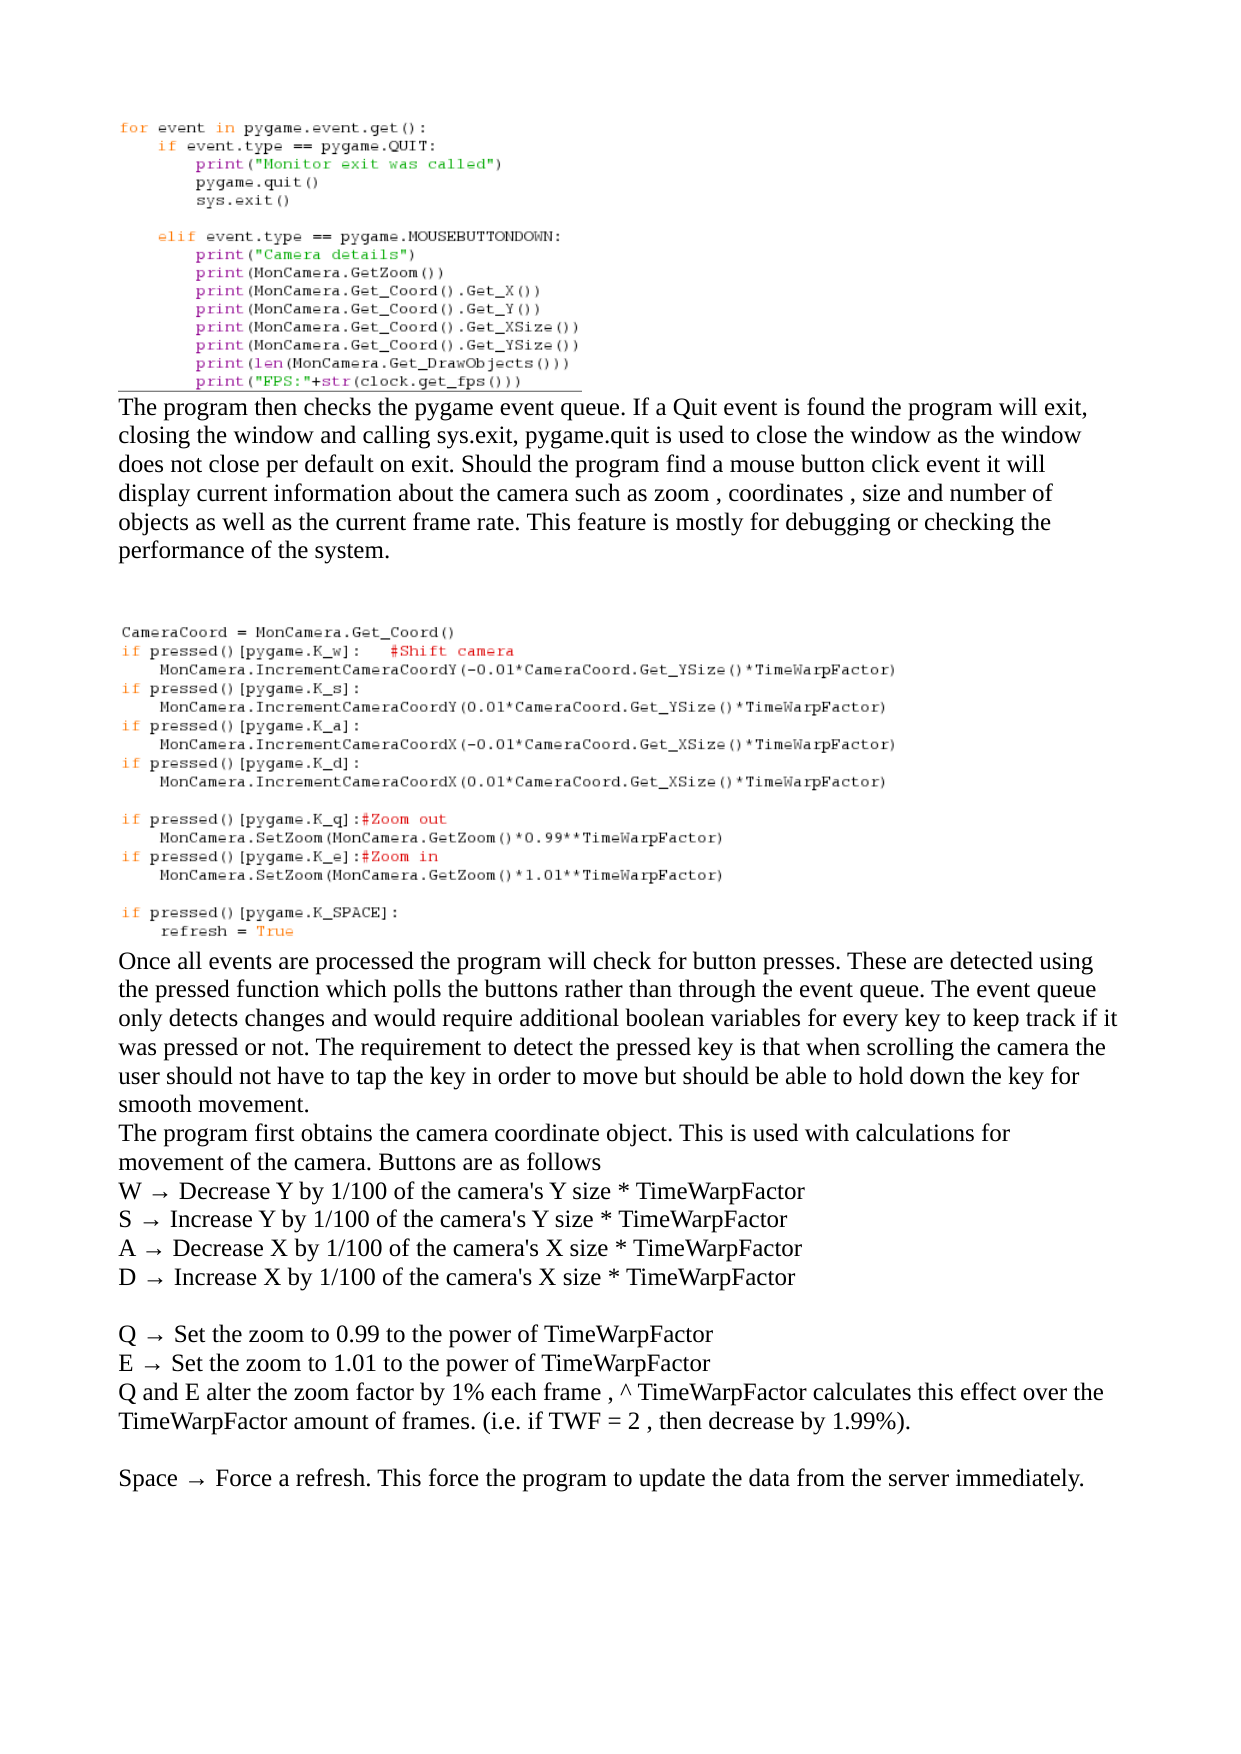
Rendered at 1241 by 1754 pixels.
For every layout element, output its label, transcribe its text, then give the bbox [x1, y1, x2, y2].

text Q and E alter the zoom factor by 1% each frame , ^ TimeWarpFactor calculates this effect over the TimeWarpFactor amount of frames. (i.e. if TWF = 2 , then decrease by 1.99%). [118, 1377, 1122, 1434]
text Q → Set the zoom to 0.99 to the power of TimeWarpFactor [118, 1319, 1122, 1348]
text D → Increase X by 1/100 of the camera's X size * TimeWarpFactor [118, 1262, 1122, 1291]
text W → Decrease Y by 1/100 of the camera's Y size * TimeWarpFactor [118, 1176, 1122, 1204]
text The program first obtains the camera coordinate object. This is used with calculations for movement of the camera. Buttons are as follows [118, 1118, 1122, 1176]
text A → Decrease X by 1/100 of the camera's X size * TimeWarpFactor [118, 1233, 1122, 1262]
picture [118, 621, 907, 946]
text E → Set the zoom to 1.01 to the power of TimeWarpFactor [118, 1348, 1122, 1377]
picture [118, 118, 582, 392]
text Space → Force a refresh. This force the program to update the data from the server immediately. [118, 1463, 1122, 1492]
text The program then checks the pygame event queue. If a Quit event is found the program will exit, closing the window and calling sys.exit, pygame.quit is used to close the window as the window does not close per default on exit. Should the program find a mouse button click event it will display current information about the camera such as zoom , coordinates , size and number of objects as well as the current frame rate. This feature is mostly for debugging or checking the performance of the system. [118, 118, 1122, 564]
text S → Increase Y by 1/100 of the camera's Y size * TimeWarpFactor [118, 1204, 1122, 1233]
text Once all events are processed the program will check for button presses. These are detected using the pressed function which polls the buttons rather than through the event queue. The event queue only detects changes and would require additional boolean variables for every key to keep track if it was pressed or not. The requirement to detect the pressed key is that when scrolling the camera the user should not have to tap the key in order to move but should be able to hold down the key for smooth movement. [118, 622, 1122, 1118]
